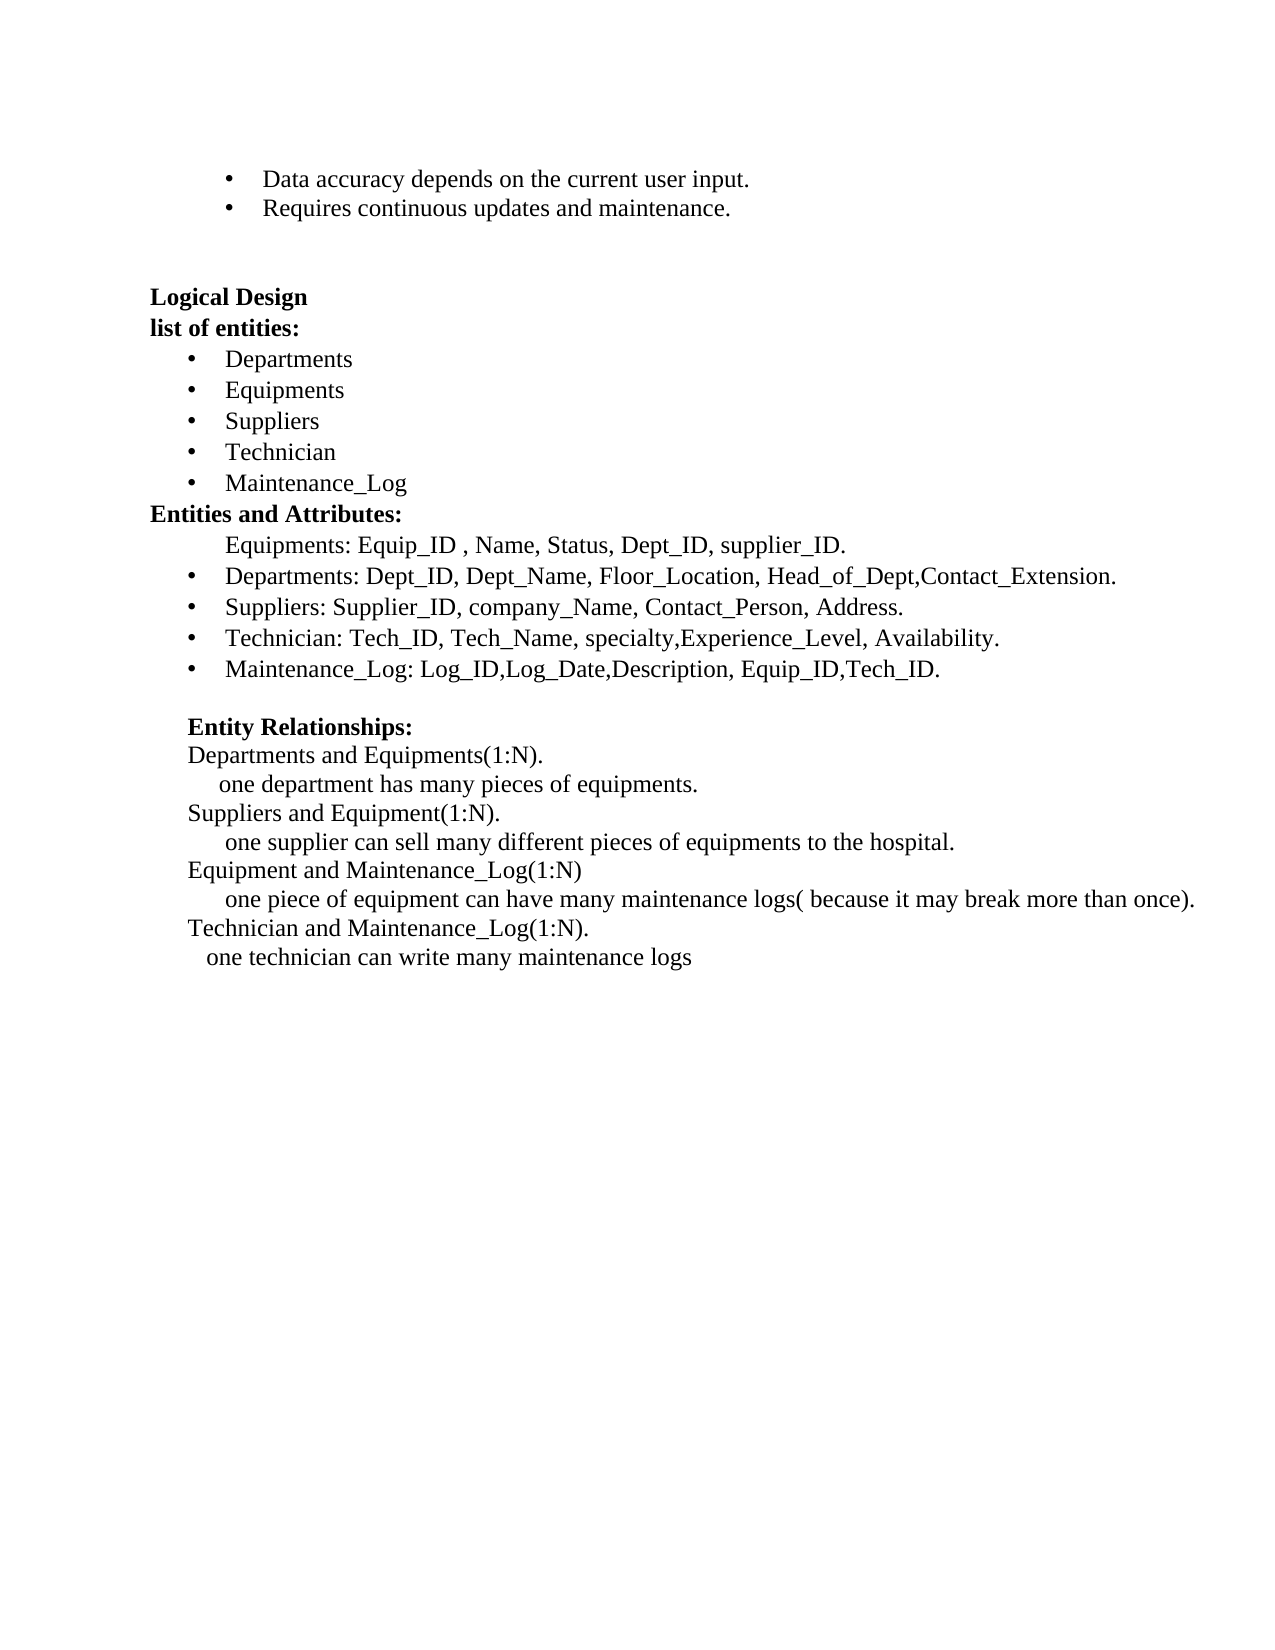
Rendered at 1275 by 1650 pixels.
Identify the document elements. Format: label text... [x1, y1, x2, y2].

list Departments: Dept_ID, Dept_Name, Floor_Location, Head_of_Dept,Contact_Extension. [187, 561, 1275, 590]
list Suppliers: Supplier_ID, company_Name, Contact_Person, Address. [187, 592, 1275, 621]
list Data accuracy depends on the current user input. [225, 164, 1275, 193]
list Equipment and Maintenance_Log(1:N) [187, 856, 1275, 884]
list Suppliers [187, 406, 1275, 435]
list Technician and Maintenance_Log(1:N). [187, 913, 1275, 942]
list Departments [187, 344, 1275, 373]
list Technician [187, 437, 1275, 466]
list one department has many pieces of equipments. [187, 769, 1275, 798]
text Logical Design [150, 282, 1275, 311]
list Equipments: Equip_ID , Name, Status, Dept_ID, supplier_ID. [187, 530, 1275, 559]
text Entities and Attributes: [150, 499, 1275, 528]
list Maintenance_Log: Log_ID,Log_Date,Description, Equip_ID,Tech_ID. [187, 654, 1275, 683]
text list of entities: [150, 313, 1275, 342]
list Requires continuous updates and maintenance. [225, 193, 1275, 222]
list Equipments [187, 375, 1275, 404]
list Suppliers and Equipment(1:N). [187, 798, 1275, 827]
list Departments and Equipments(1:N). [187, 741, 1275, 769]
list one piece of equipment can have many maintenance logs( because it may break more than once). [187, 884, 1275, 913]
list Entity Relationships: [187, 712, 1275, 741]
list Technician: Tech_ID, Tech_Name, specialty,Experience_Level, Availability. [187, 623, 1275, 652]
list one technician can write many maintenance logs [187, 942, 1275, 971]
list one supplier can sell many different pieces of equipments to the hospital. [187, 827, 1275, 856]
list Maintenance_Log [187, 468, 1275, 497]
